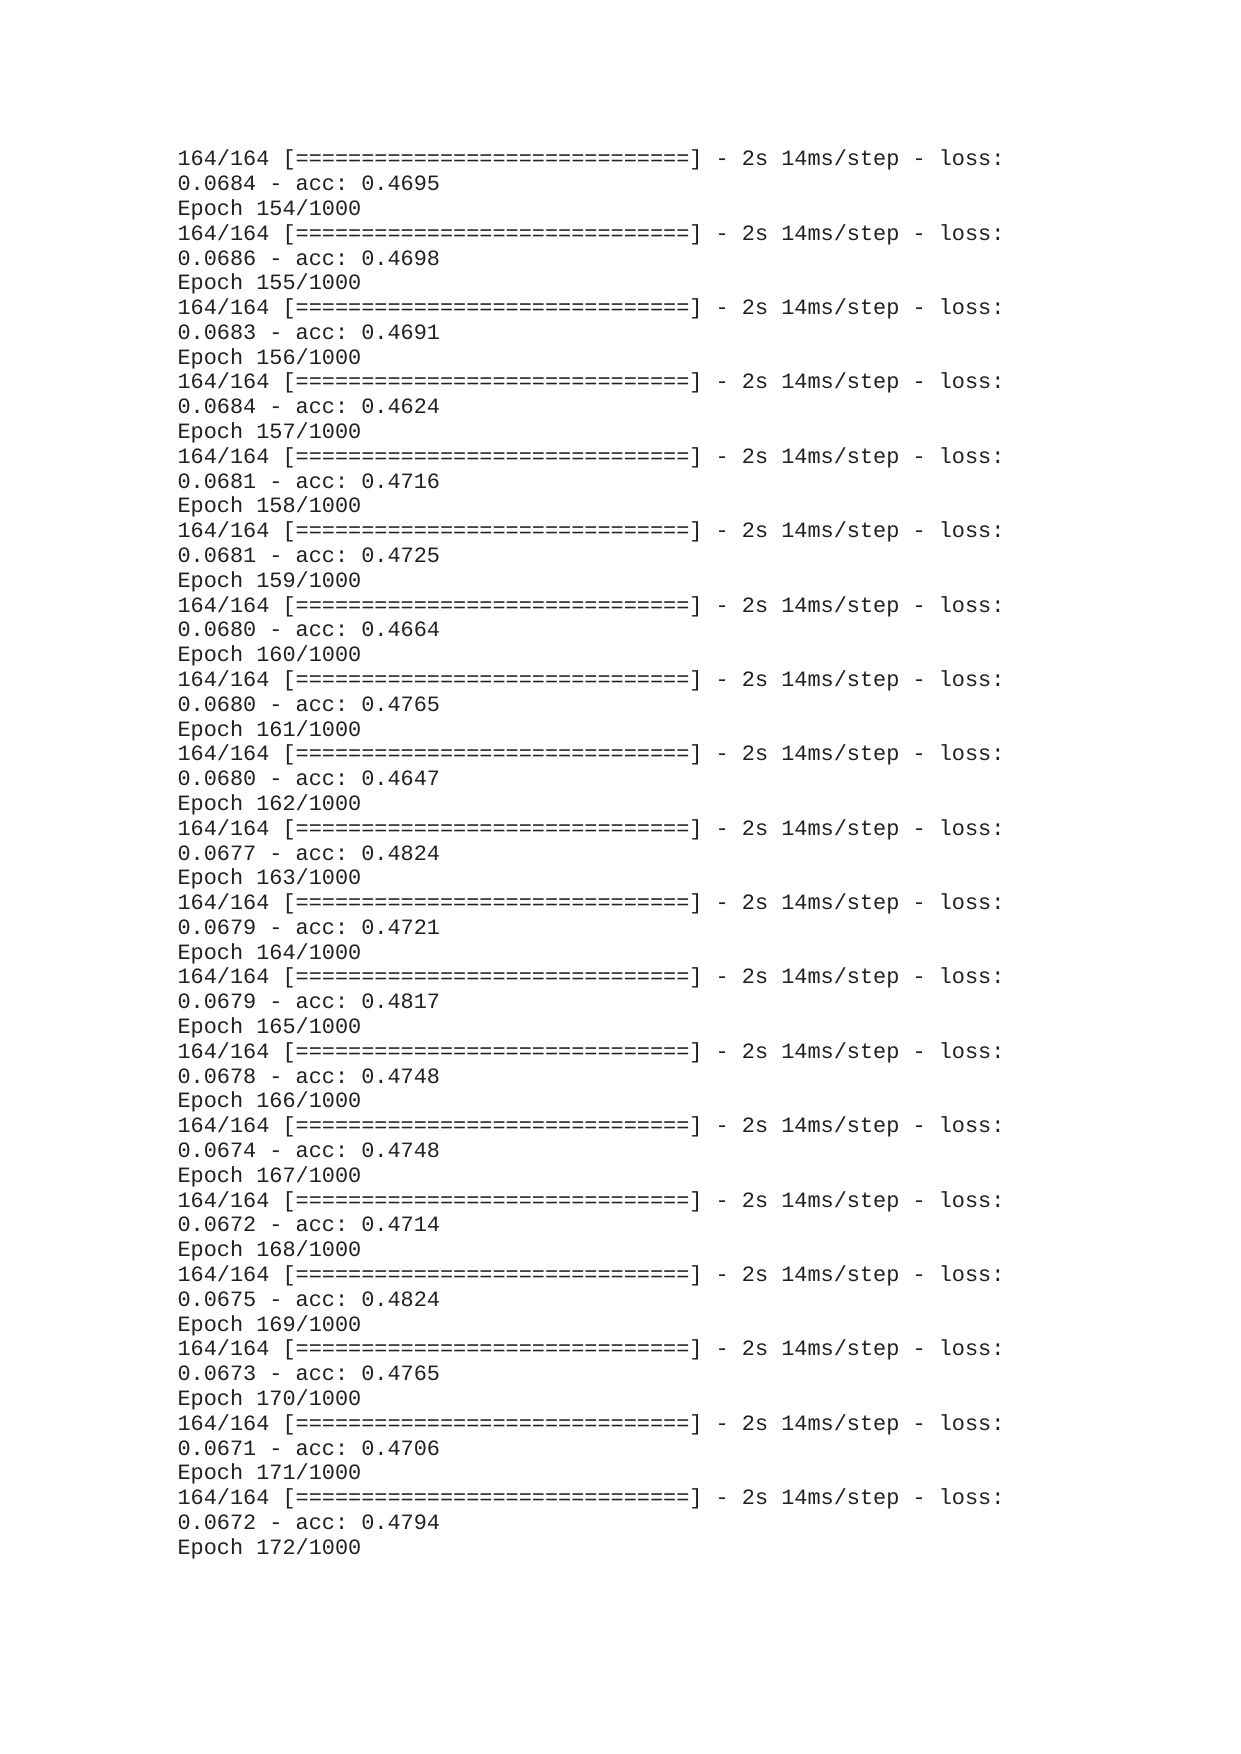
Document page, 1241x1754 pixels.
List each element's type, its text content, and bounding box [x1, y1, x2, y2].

text Epoch 171/1000 [177, 1462, 1063, 1486]
text 164/164 [==============================] - 2s 14ms/step - loss: 0.0680 - acc: 0.4765 [177, 668, 1063, 718]
text 164/164 [==============================] - 2s 14ms/step - loss: 0.0683 - acc: 0.4691 [177, 296, 1063, 346]
text Epoch 164/1000 [177, 941, 1063, 966]
text Epoch 165/1000 [177, 1015, 1063, 1040]
text 164/164 [==============================] - 2s 14ms/step - loss: 0.0672 - acc: 0.4794 [177, 1486, 1063, 1536]
text Epoch 155/1000 [177, 272, 1063, 296]
text 164/164 [==============================] - 2s 14ms/step - loss: 0.0686 - acc: 0.4698 [177, 222, 1063, 272]
text 164/164 [==============================] - 2s 14ms/step - loss: 0.0675 - acc: 0.4824 [177, 1263, 1063, 1313]
text Epoch 156/1000 [177, 346, 1063, 371]
text Epoch 159/1000 [177, 569, 1063, 594]
text Epoch 168/1000 [177, 1238, 1063, 1263]
text 164/164 [==============================] - 2s 14ms/step - loss: 0.0672 - acc: 0.4714 [177, 1189, 1063, 1238]
text Epoch 162/1000 [177, 792, 1063, 817]
text 164/164 [==============================] - 2s 14ms/step - loss: 0.0678 - acc: 0.4748 [177, 1040, 1063, 1090]
text 164/164 [==============================] - 2s 14ms/step - loss: 0.0679 - acc: 0.4817 [177, 966, 1063, 1015]
text 164/164 [==============================] - 2s 14ms/step - loss: 0.0684 - acc: 0.4624 [177, 371, 1063, 420]
text 164/164 [==============================] - 2s 14ms/step - loss: 0.0681 - acc: 0.4716 [177, 445, 1063, 495]
text 164/164 [==============================] - 2s 14ms/step - loss: 0.0671 - acc: 0.4706 [177, 1412, 1063, 1462]
text Epoch 163/1000 [177, 867, 1063, 891]
text 164/164 [==============================] - 2s 14ms/step - loss: 0.0679 - acc: 0.4721 [177, 891, 1063, 941]
text Epoch 172/1000 [177, 1536, 1063, 1561]
text 164/164 [==============================] - 2s 14ms/step - loss: 0.0677 - acc: 0.4824 [177, 817, 1063, 867]
text Epoch 157/1000 [177, 420, 1063, 445]
text Epoch 167/1000 [177, 1164, 1063, 1189]
text Epoch 166/1000 [177, 1090, 1063, 1114]
text Epoch 154/1000 [177, 197, 1063, 222]
text Epoch 170/1000 [177, 1387, 1063, 1412]
text 164/164 [==============================] - 2s 14ms/step - loss: 0.0674 - acc: 0.4748 [177, 1114, 1063, 1164]
text Epoch 161/1000 [177, 718, 1063, 743]
text 164/164 [==============================] - 2s 14ms/step - loss: 0.0681 - acc: 0.4725 [177, 519, 1063, 569]
text Epoch 169/1000 [177, 1313, 1063, 1338]
text 164/164 [==============================] - 2s 14ms/step - loss: 0.0680 - acc: 0.4647 [177, 743, 1063, 792]
text Epoch 158/1000 [177, 495, 1063, 519]
text Epoch 160/1000 [177, 643, 1063, 668]
text 164/164 [==============================] - 2s 14ms/step - loss: 0.0684 - acc: 0.4695 [177, 148, 1063, 197]
text 164/164 [==============================] - 2s 14ms/step - loss: 0.0673 - acc: 0.4765 [177, 1338, 1063, 1387]
text 164/164 [==============================] - 2s 14ms/step - loss: 0.0680 - acc: 0.4664 [177, 594, 1063, 643]
